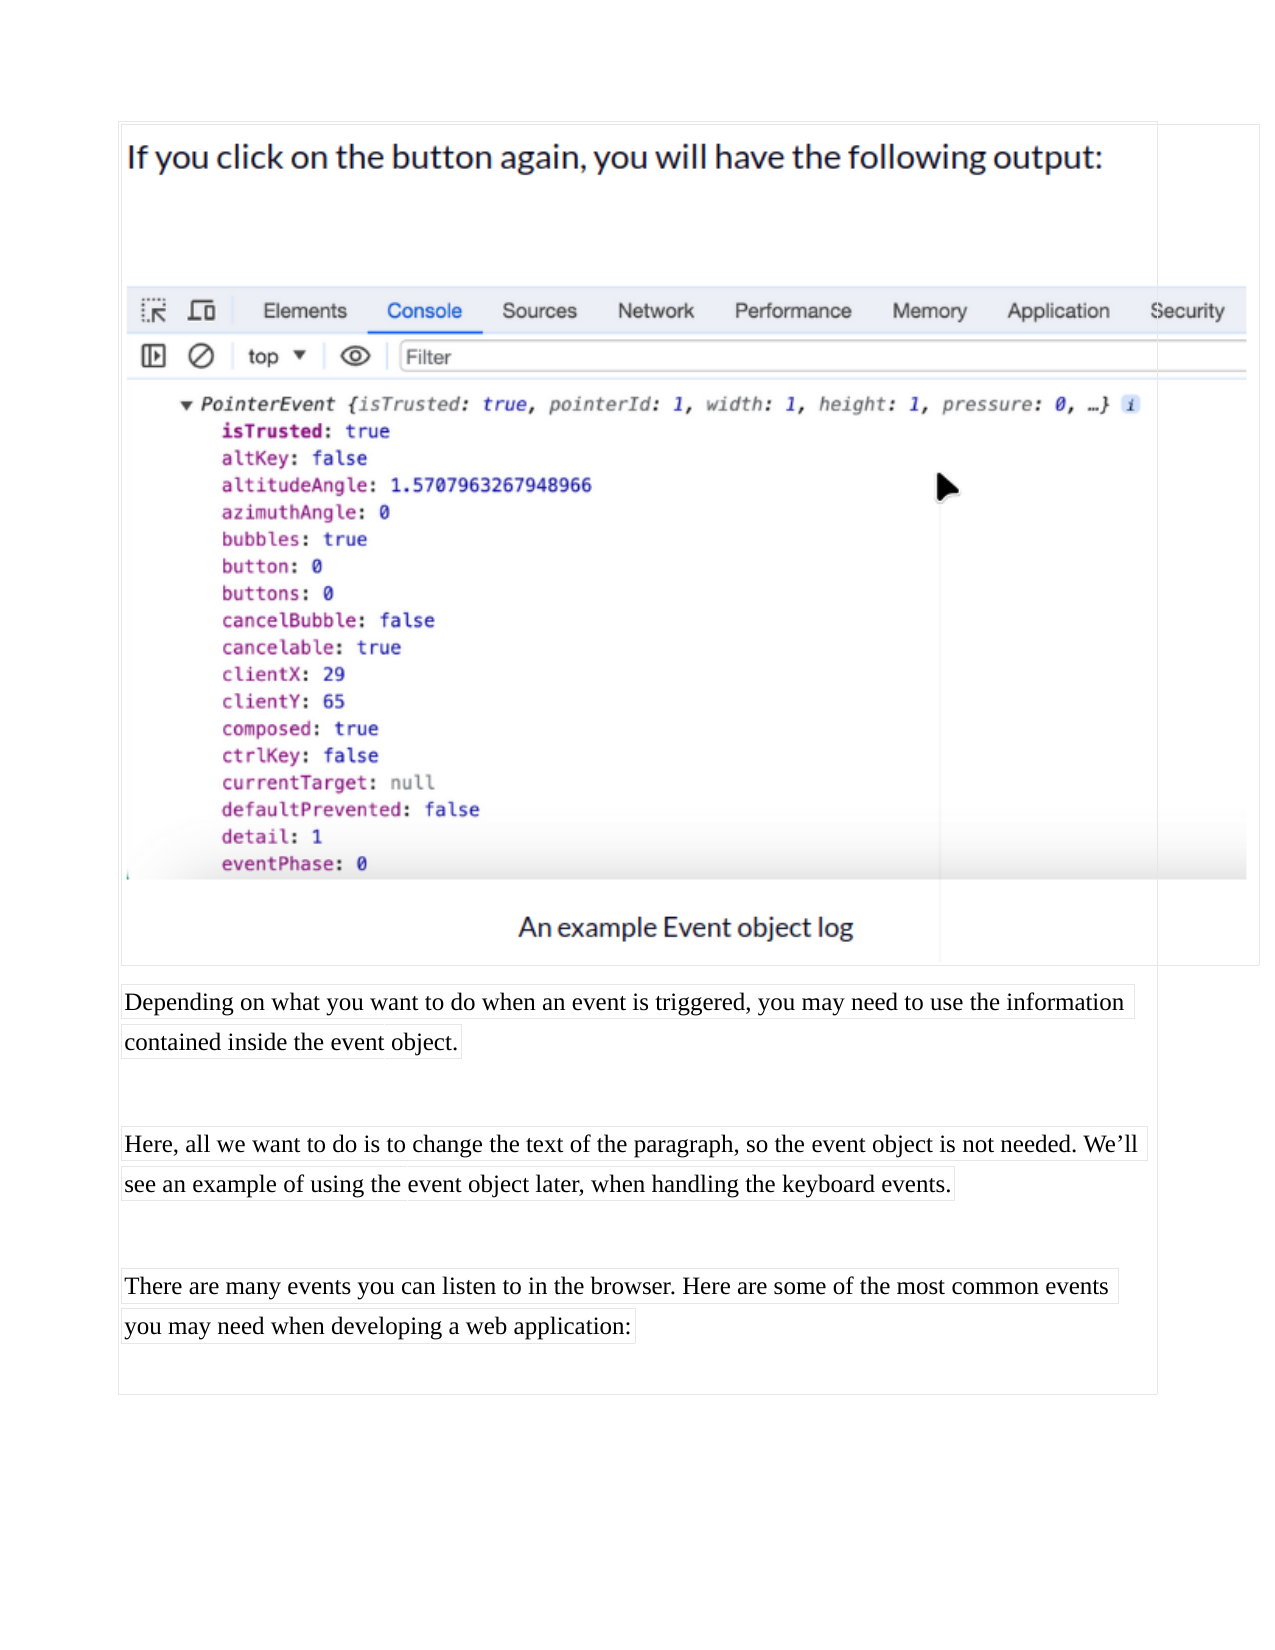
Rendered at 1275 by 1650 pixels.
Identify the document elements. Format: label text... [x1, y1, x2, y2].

text There are many events you can listen to in the browser. Here are some of the most common events you may need when developing a web application: [119, 1265, 1157, 1343]
text Depending on what you want to do when an event is triggered, you may need to use the information contained inside the event object. [119, 981, 1157, 1058]
text Here, all we want to do is to change the text of the paragraph, so the event object is not needed. We’ll see an example of using the event object later, when handling the keyboard events. [119, 1123, 1157, 1201]
picture [124, 127, 1157, 962]
picture [1158, 127, 1256, 962]
